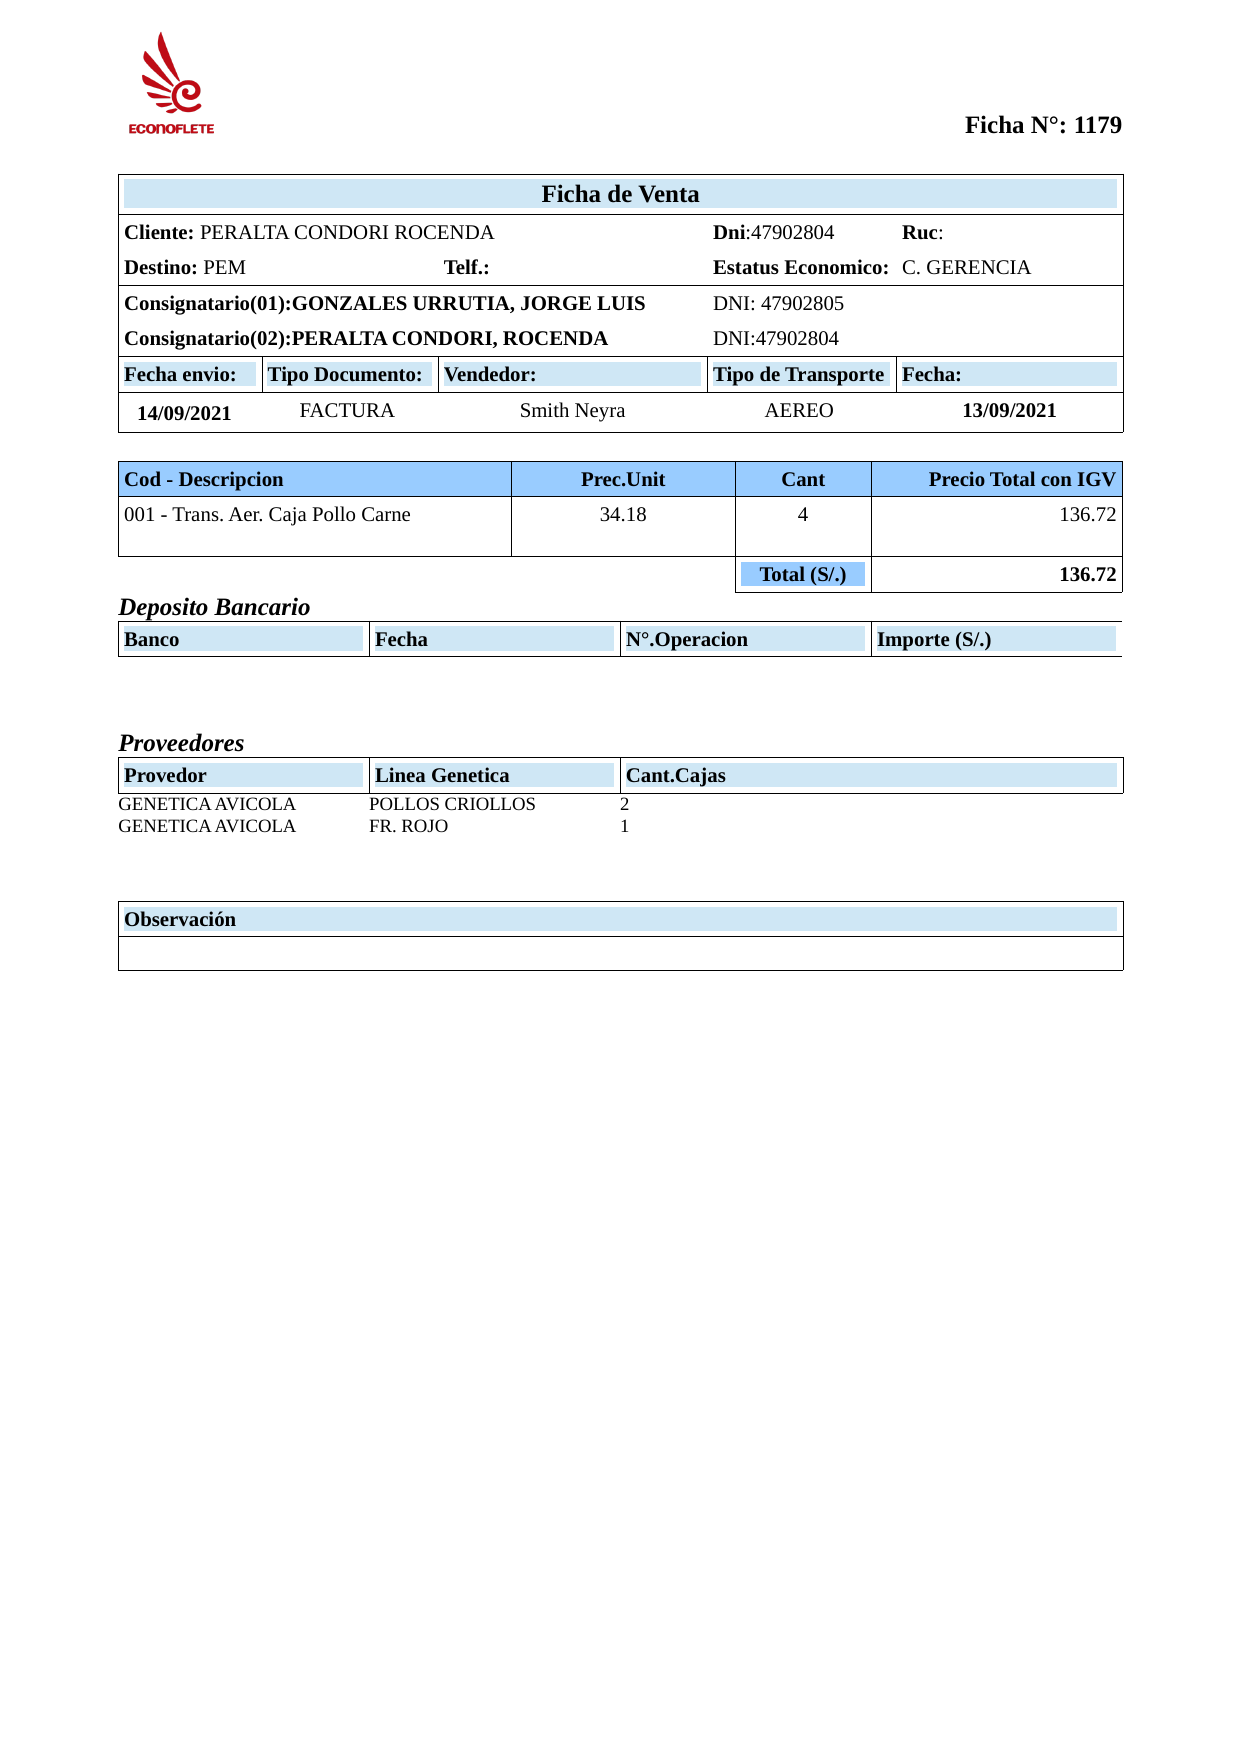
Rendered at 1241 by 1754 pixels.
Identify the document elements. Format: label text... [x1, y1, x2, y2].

table_cell [620, 879, 1123, 901]
table_cell AEREO [707, 393, 896, 432]
table_cell 136.72 [872, 497, 1122, 556]
table_cell Telf.: [438, 249, 707, 285]
table_cell Ruc: [896, 215, 1123, 249]
table_cell Cliente: PERALTA CONDORI ROCENDA [119, 215, 707, 249]
table_cell FACTURA [262, 393, 438, 432]
table_cell Dni:47902804 [707, 215, 896, 249]
table_cell Consignatario(02):PERALTA CONDORI, ROCENDA [119, 321, 707, 356]
table_cell [369, 680, 620, 704]
table_cell [871, 657, 1122, 680]
table_header Cant [736, 462, 871, 496]
table_header Observación [119, 902, 1123, 936]
table_cell [369, 836, 620, 858]
table_cell DNI: 47902805 [707, 286, 1123, 321]
table_cell [118, 557, 511, 592]
table_cell Smith Neyra [438, 393, 707, 432]
table_cell [871, 705, 1122, 728]
table_cell [118, 836, 369, 858]
text Deposito Bancario [118, 592, 1122, 621]
table_cell 4 [736, 497, 871, 556]
table_cell POLLOS CRIOLLOS [369, 794, 620, 814]
table_cell [620, 836, 1123, 858]
table_cell 13/09/2021 [896, 393, 1123, 432]
table_cell Tipo Documento: [263, 357, 438, 392]
table_cell [369, 705, 620, 728]
table_header Banco [119, 622, 369, 656]
table_header Prec.Unit [512, 462, 735, 496]
table_header Provedor [119, 758, 369, 793]
table_cell [118, 657, 369, 680]
picture [118, 31, 225, 134]
table_cell Vendedor: [439, 357, 707, 392]
table_cell 136.72 [872, 557, 1122, 592]
table_cell [620, 858, 1123, 879]
table_cell DNI:47902804 [707, 321, 1123, 356]
table_cell [511, 557, 735, 592]
table_cell Estatus Economico: [707, 249, 896, 285]
table_header Cant.Cajas [621, 758, 1123, 793]
table_cell Tipo de Transporte [708, 357, 896, 392]
table_cell 2 [620, 794, 1123, 814]
table_cell 001 - Trans. Aer. Caja Pollo Carne [119, 497, 511, 556]
table_cell [369, 858, 620, 879]
table_cell [118, 705, 369, 728]
table_cell [118, 680, 369, 704]
table_cell [369, 879, 620, 901]
table_cell GENETICA AVICOLA [118, 794, 369, 814]
table_header Linea Genetica [370, 758, 620, 793]
table_cell [118, 879, 369, 901]
table_cell Destino: PEM [119, 249, 438, 285]
table_header Precio Total con IGV [872, 462, 1122, 496]
table_cell FR. ROJO [369, 815, 620, 836]
table_header N°.Operacion [621, 622, 871, 656]
table_cell [620, 705, 871, 728]
table_cell 34.18 [512, 497, 735, 556]
table_cell C. GERENCIA [896, 249, 1123, 285]
table_cell [369, 657, 620, 680]
table_cell [118, 858, 369, 879]
text Proveedores [118, 728, 1122, 757]
table_cell [620, 680, 871, 704]
table_cell Total (S/.) [736, 557, 871, 592]
table_cell Fecha: [897, 357, 1123, 392]
table_cell Consignatario(01):GONZALES URRUTIA, JORGE LUIS [119, 286, 707, 321]
table_header Cod - Descripcion [119, 462, 511, 496]
table_header Fecha [370, 622, 620, 656]
table_cell 14/09/2021 [119, 393, 262, 432]
table_cell 1 [620, 815, 1123, 836]
table_cell [119, 937, 1123, 969]
table_cell [871, 680, 1122, 704]
table_cell GENETICA AVICOLA [118, 815, 369, 836]
table_cell [620, 657, 871, 680]
table_header Ficha de Venta [119, 175, 1123, 214]
table_cell Fecha envio: [119, 357, 262, 392]
table_header Importe (S/.) [872, 622, 1122, 656]
